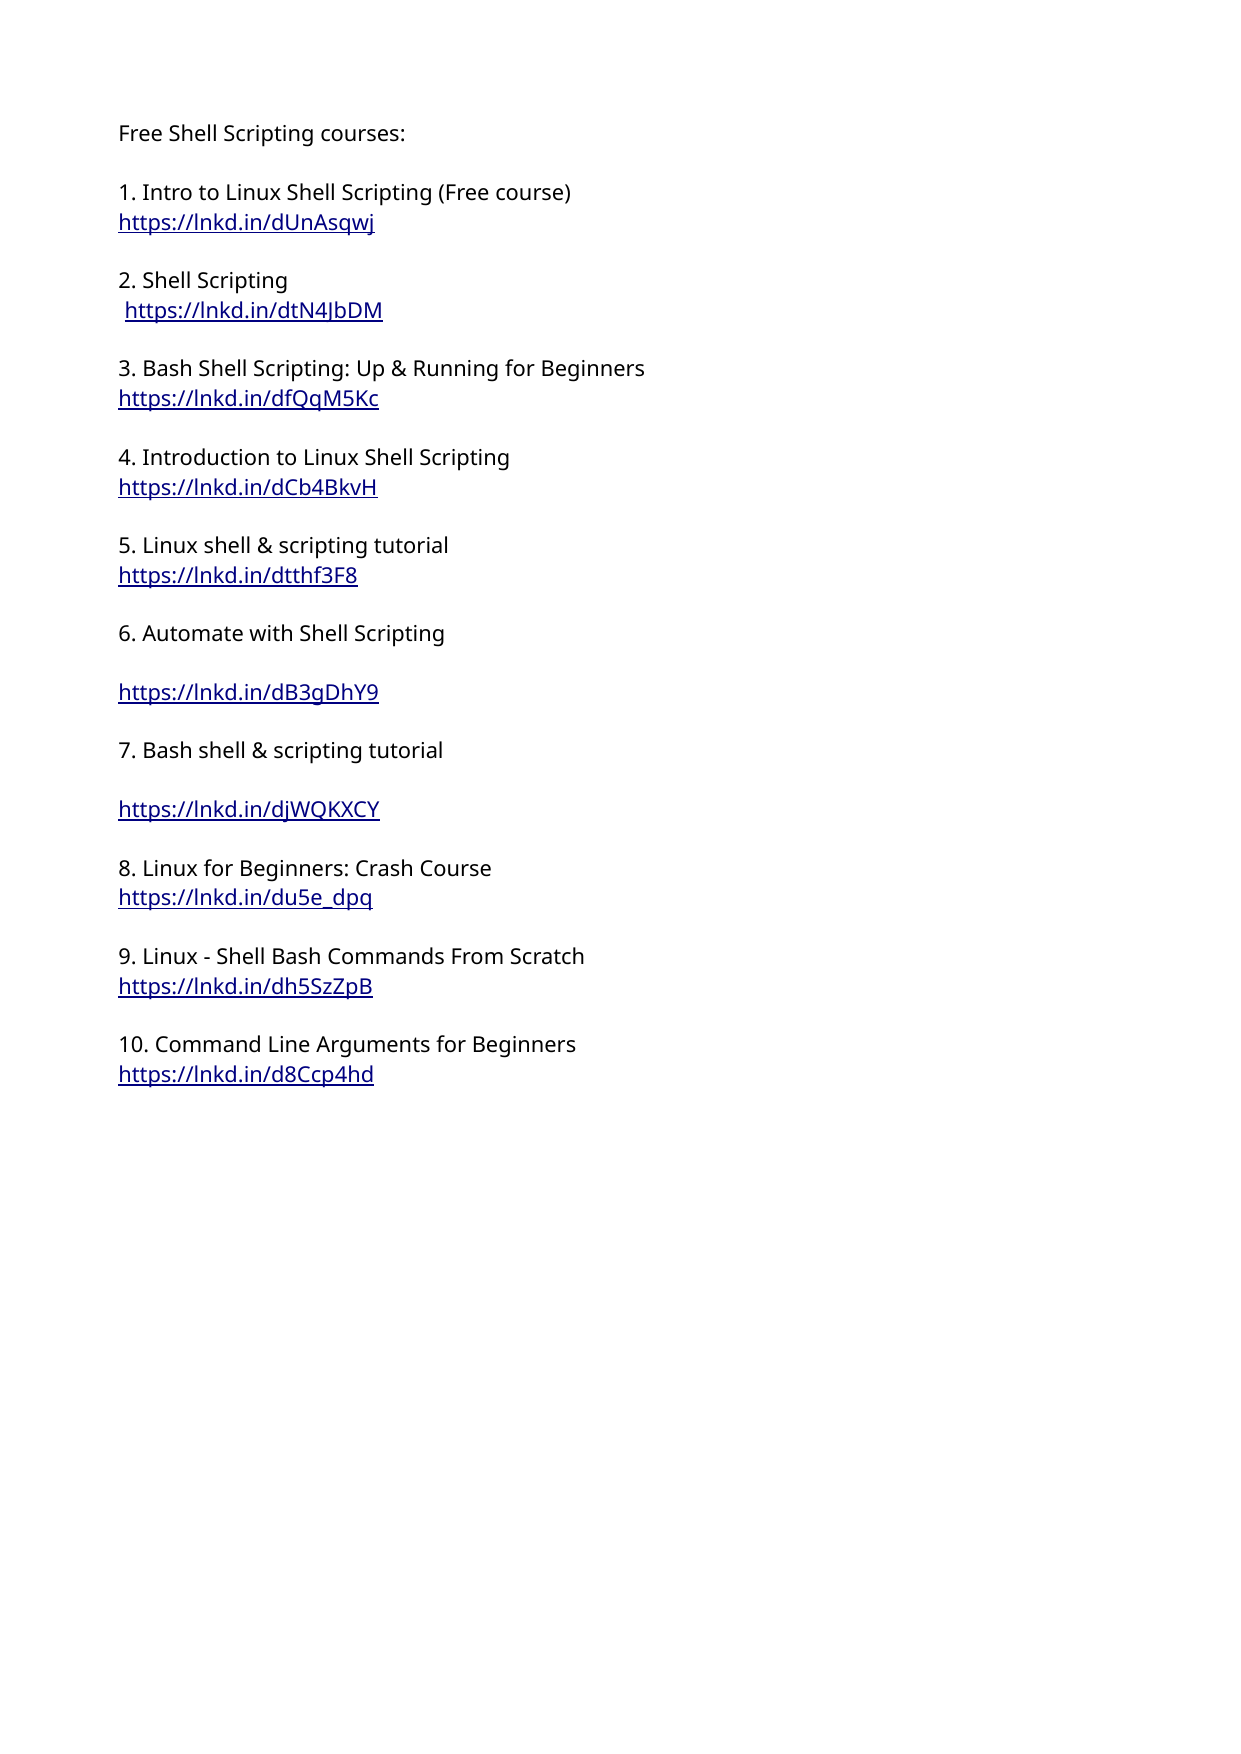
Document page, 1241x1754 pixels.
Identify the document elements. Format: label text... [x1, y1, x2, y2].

text 1. Intro to Linux Shell Scripting (Free course) https://lnkd.in/dUnAsqwj 2. Shell Scripting https://lnkd.in/dtN4JbDM 3. Bash Shell Scripting: Up & Running for Beginners https://lnkd.in/dfQqM5Kc 4. Introduction to Linux Shell Scripting https://lnkd.in/dCb4BkvH 5. Linux shell & scripting tutorial https://lnkd.in/dtthf3F8 6. Automate with Shell Scripting https://lnkd.in/dB3gDhY9 7. Bash shell & scripting tutorial https://lnkd.in/djWQKXCY 8. Linux for Beginners: Crash Course https://lnkd.in/du5e_dpq 9. Linux - Shell Bash Commands From Scratch https://lnkd.in/dh5SzZpB 10. Command Line Arguments for Beginners https://lnkd.in/d8Ccp4hd [118, 177, 1122, 1146]
text Free Shell Scripting courses: [118, 118, 1122, 148]
